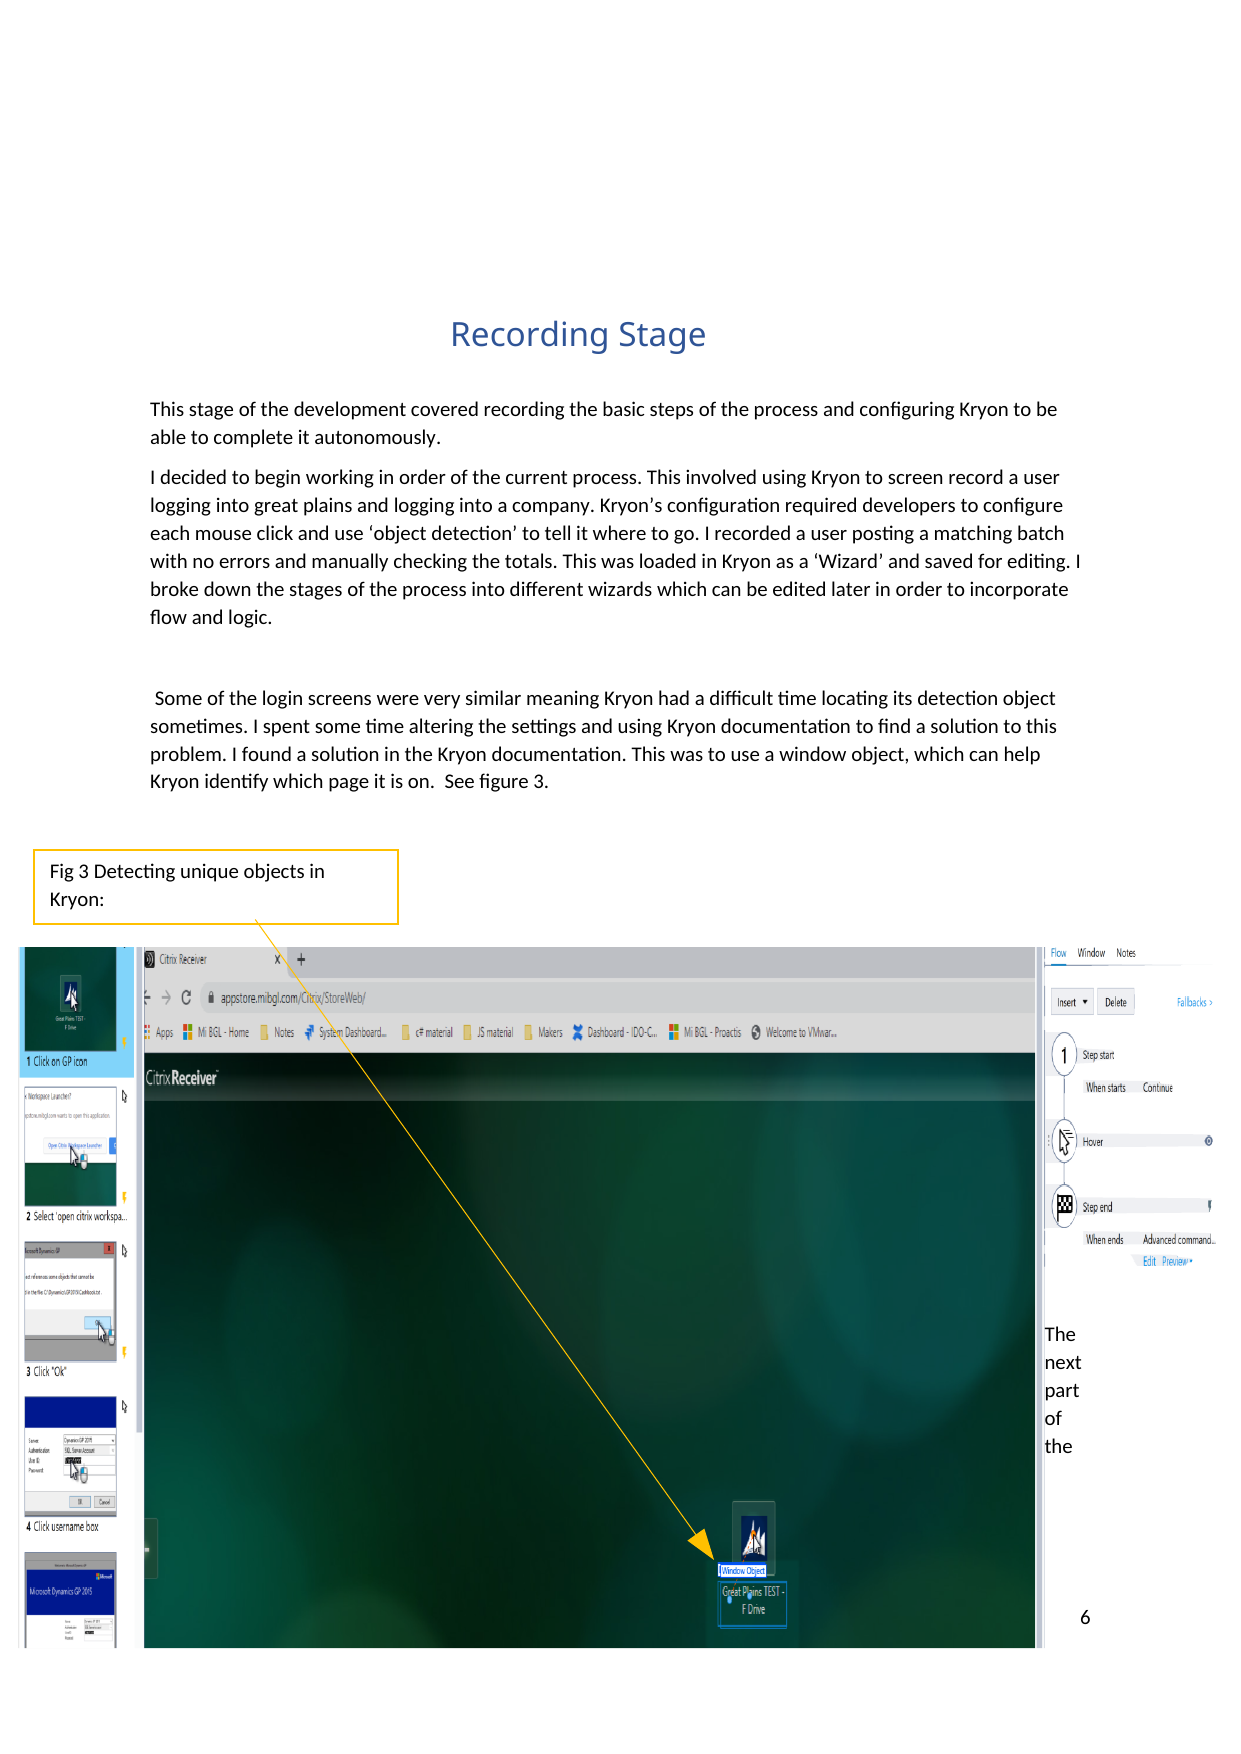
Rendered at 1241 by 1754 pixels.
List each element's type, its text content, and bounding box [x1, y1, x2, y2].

text I decided to begin working in order of the current process. This involved using Kryon to screen record a user logging into great plains and logging into a company. Kryon’s configuration required developers to configure each mouse click and use ‘object detection’ to tell it where to go. I recorded a user posting a matching batch with no errors and manually checking the totals. This was loaded in Kryon as a ‘Wizard’ and saved for editing. I broke down the stages of the process into different wizards which can be edited later in order to incorporate flow and logic. [150, 464, 1090, 629]
text Some of the login screens were very similar meaning Kryon had a difficult time locating its detection object sometimes. I spent some time altering the settings and using Kryon documentation to find a solution to this problem. I found a solution in the Kryon documentation. This was to use a window object, which can help Kryon identify which page it is on. See figure 3. [150, 685, 1090, 794]
subtitle Recording Stage [375, 310, 1090, 356]
text The next part of the [1045, 1321, 1090, 1458]
text This stage of the development covered recording the basic steps of the process and configuring Kryon to be able to complete it autonomously. [150, 396, 1090, 449]
text Fig 3 Detecting unique objects in Kryon: [49, 859, 382, 912]
